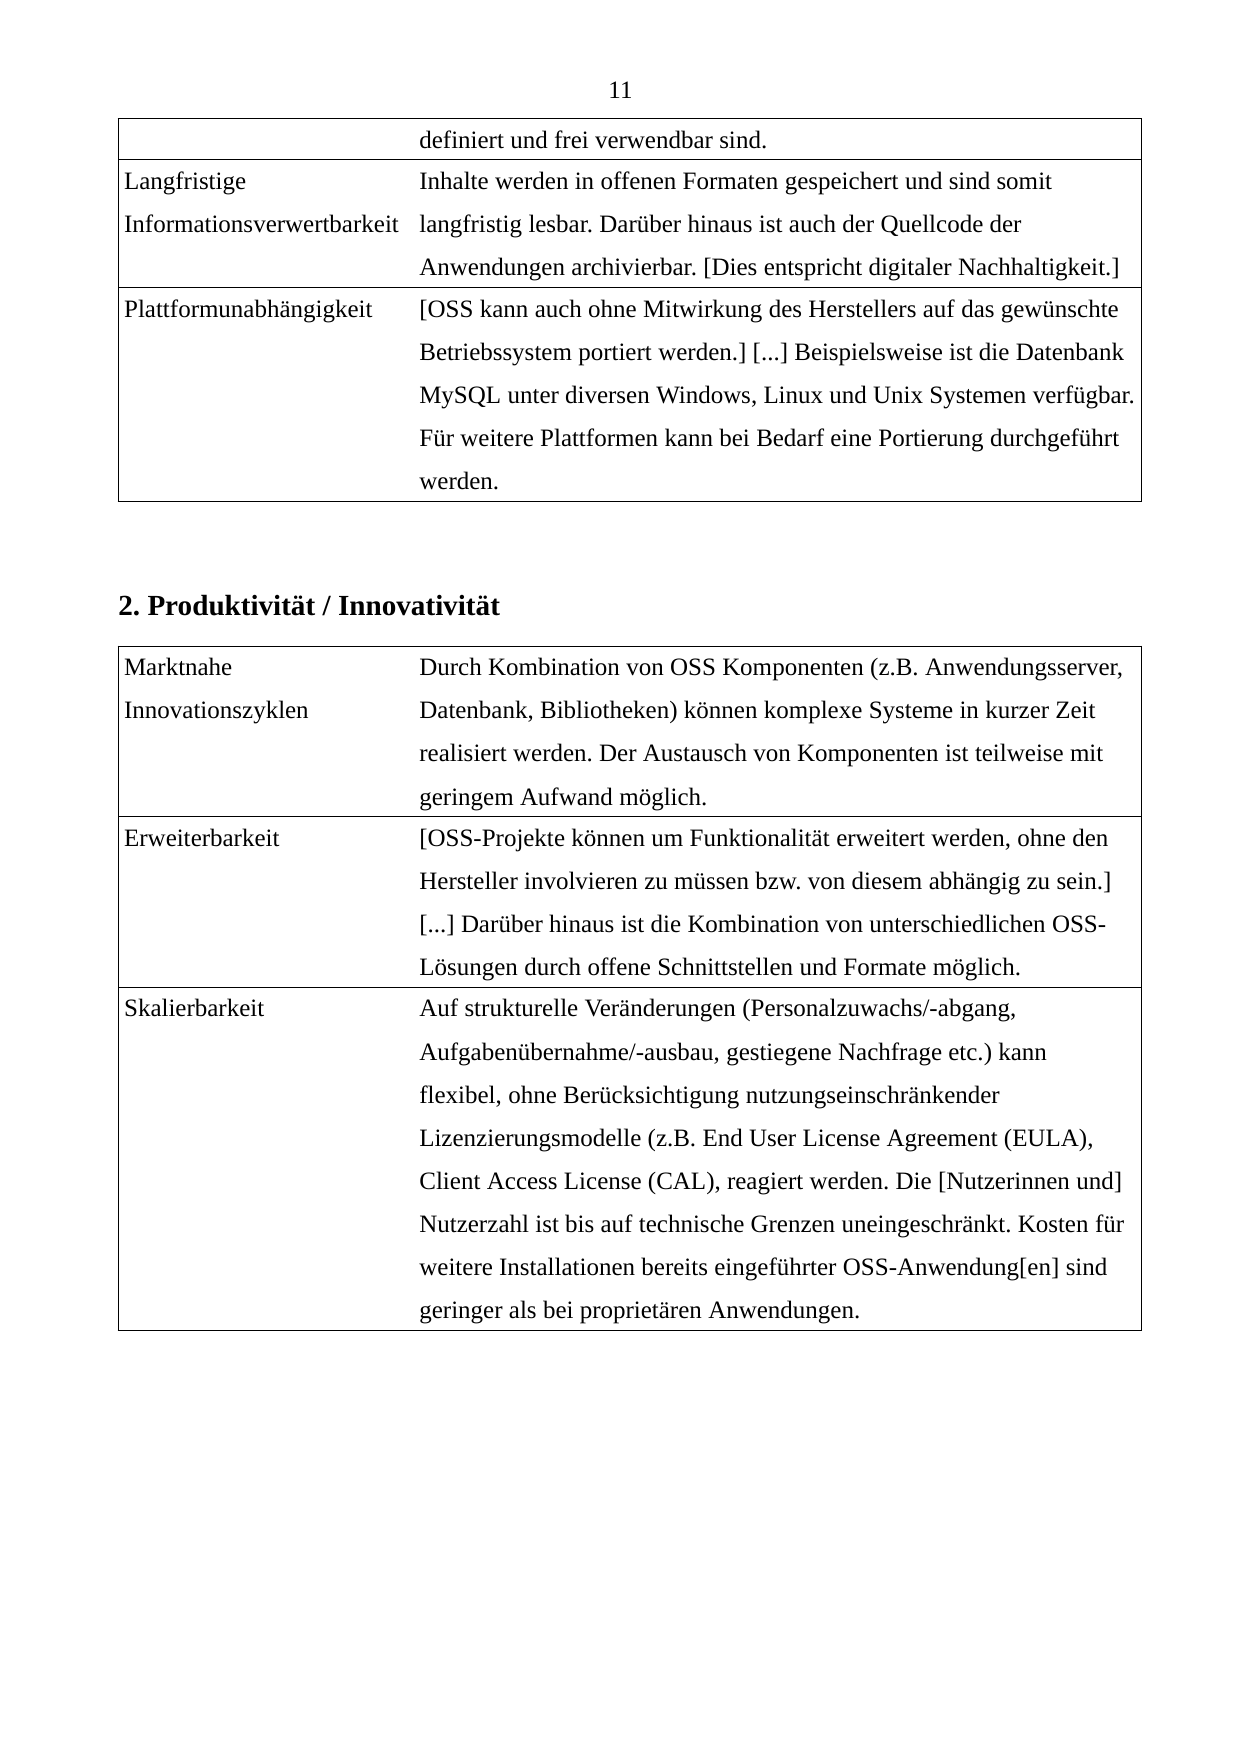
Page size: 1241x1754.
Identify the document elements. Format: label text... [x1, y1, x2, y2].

table_cell Auf strukturelle Veränderungen (Personalzuwachs/-abgang, Aufgabenübernahme/-ausbau, gestiegene Nachfrage etc.) kann flexibel, ohne Berücksichtigung nutzungseinschränkender Lizenzierungsmodelle (z.B. End User License Agreement (EULA), Client Access License (CAL), reagiert werden. Die [Nutzerinnen und] Nutzerzahl ist bis auf technische Grenzen uneingeschränkt. Kosten für weitere Installationen bereits eingeführter OSS-Anwendung[en] sind geringer als bei proprietären Anwendungen. [414, 988, 1141, 1330]
table_cell Plattformunabhängigkeit [119, 288, 413, 501]
table_cell Skalierbarkeit [119, 988, 413, 1330]
table_cell definiert und frei verwendbar sind. [414, 119, 1141, 159]
table_cell Langfristige Informationsverwertbarkeit [119, 160, 413, 287]
table_cell Erweiterbarkeit [119, 817, 413, 987]
table_cell [119, 119, 413, 159]
table_cell [OSS-Projekte können um Funktionalität erweitert werden, ohne den Hersteller involvieren zu müssen bzw. von diesem abhängig zu sein.] [...] Darüber hinaus ist die Kombination von unterschiedlichen OSS-Lösungen durch offene Schnittstellen und Formate möglich. [414, 817, 1141, 987]
table_header Durch Kombination von OSS Komponenten (z.B. Anwendungsserver, Datenbank, Bibliotheken) können komplexe Systeme in kurzer Zeit realisiert werden. Der Austausch von Komponenten ist teilweise mit geringem Aufwand möglich. [414, 647, 1141, 816]
text 2. Produktivität / Innovativität [118, 588, 1122, 621]
table_cell [OSS kann auch ohne Mitwirkung des Herstellers auf das gewünschte Betriebssystem portiert werden.] [...] Beispielsweise ist die Datenbank MySQL unter diversen Windows, Linux und Unix Systemen verfügbar. Für weitere Plattformen kann bei Bedarf eine Portierung durchgeführt werden. [414, 288, 1141, 501]
table_cell Inhalte werden in offenen Formaten gespeichert und sind somit langfristig lesbar. Darüber hinaus ist auch der Quellcode der Anwendungen archivierbar. [Dies entspricht digitaler Nachhaltigkeit.] [414, 160, 1141, 287]
table_header Marktnahe Innovationszyklen [119, 647, 413, 816]
